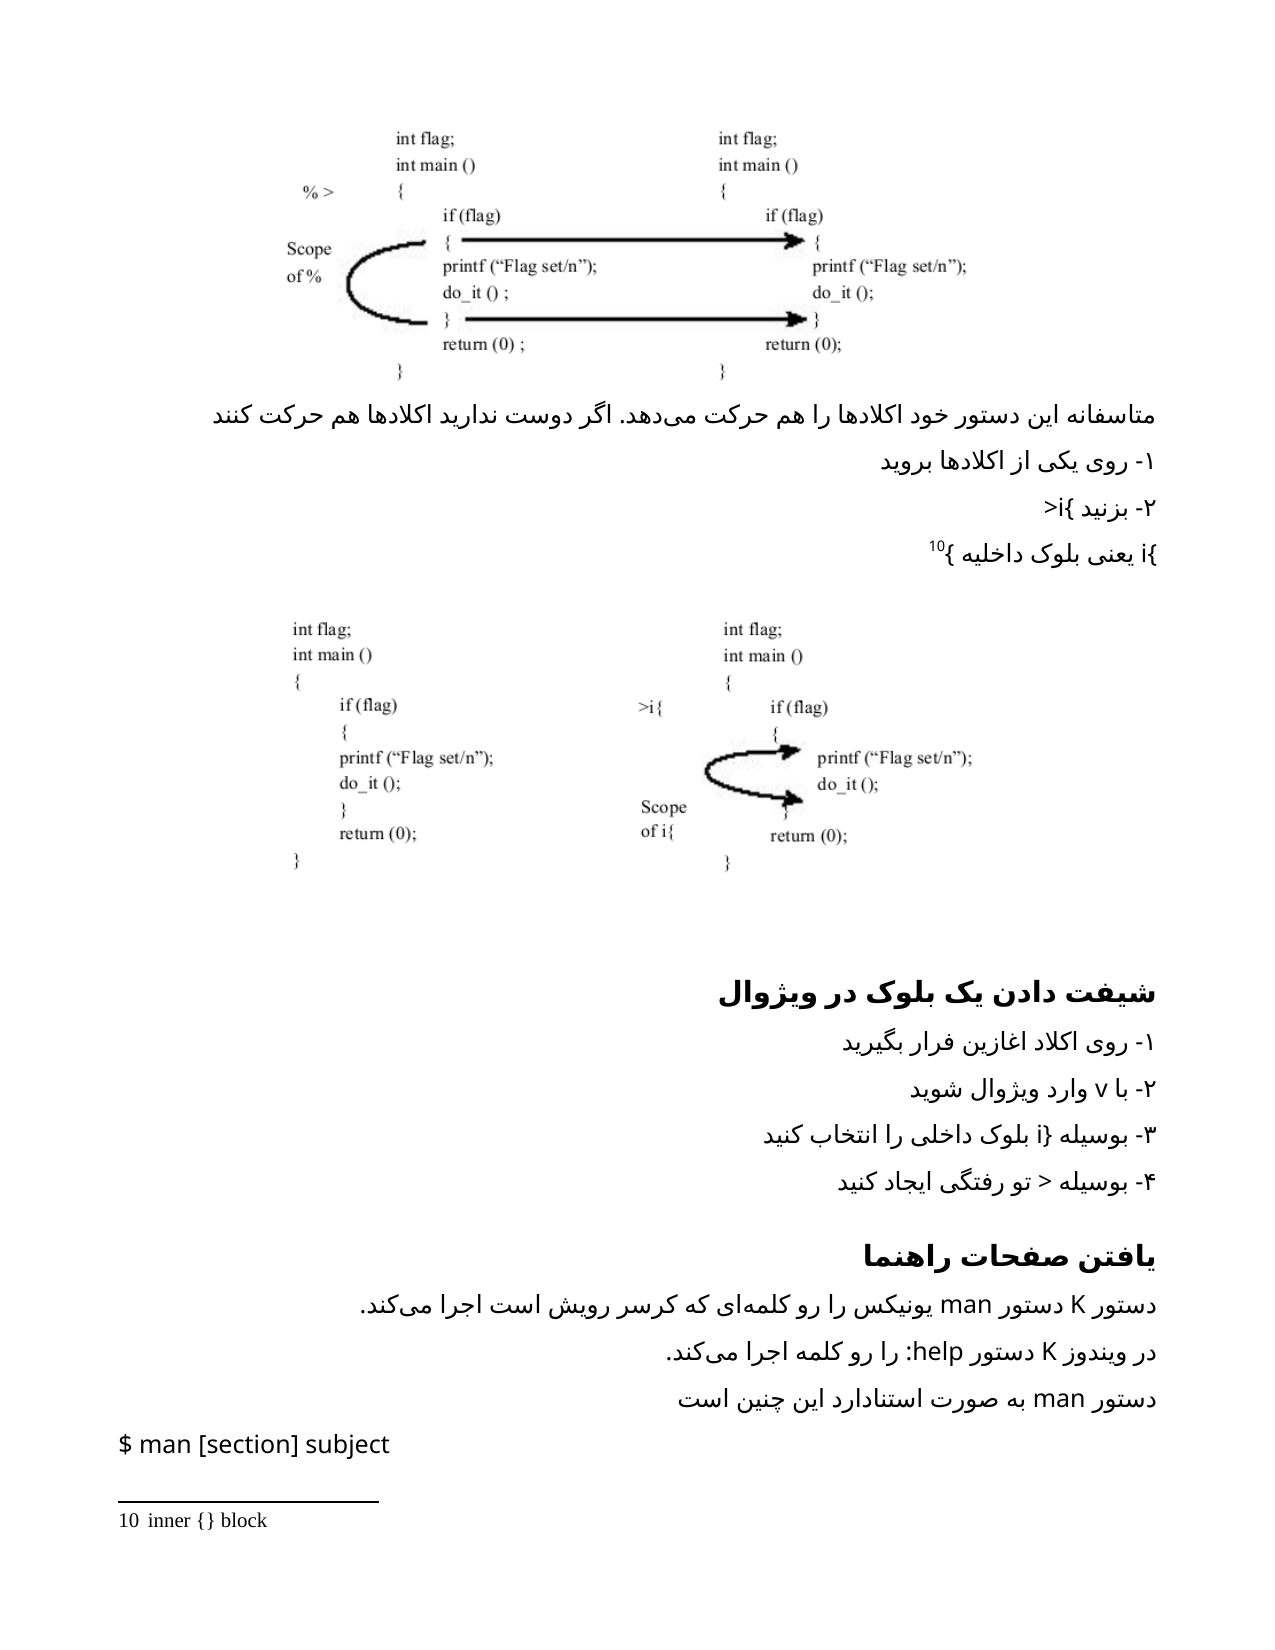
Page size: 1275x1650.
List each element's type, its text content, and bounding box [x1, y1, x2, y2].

subtitle یافتن صفحات راهنما [118, 1235, 1157, 1275]
text inner {} block [118, 1508, 1157, 1532]
text ۴- بوسیله < تو رفتگی ایجاد کنید [118, 1163, 1157, 1197]
text ۱- روی یکی از اکلاد‌ها بروید [118, 443, 1157, 477]
text ۲- بزنید }i< [118, 489, 1157, 523]
text ۱- روی اکلاد اغازین فرار بگیرید [118, 1024, 1157, 1058]
picture [264, 595, 1003, 900]
text }i یعنی بلوک داخلیه } [118, 536, 1157, 570]
text در ویندوز K دستور help: را رو کلمه اجرا می‌کند. [118, 1334, 1157, 1368]
text دستور K دستور man یونیکس را رو کلمه‌ای که کرسر رویش است اجرا می‌کند. [118, 1287, 1157, 1321]
text دستور man به صورت استنادارد این چنین است [118, 1380, 1157, 1414]
text ۲- با v وارد ویژوال شوید [118, 1070, 1157, 1104]
text ۳- بوسیله {i بلوک داخلی را انتخاب کنید [118, 1117, 1157, 1151]
picture [273, 118, 1002, 397]
text $ man [section] subject [118, 1427, 1157, 1461]
text متاسفانه این دستور خود اکلاد‌ها را هم حرکت می‌دهد. اگر دوست ندارید اکلاد‌ها هم حرکت کنند [118, 118, 1157, 430]
subtitle شیفت دادن یک بلوک در ويژوال [118, 972, 1157, 1011]
